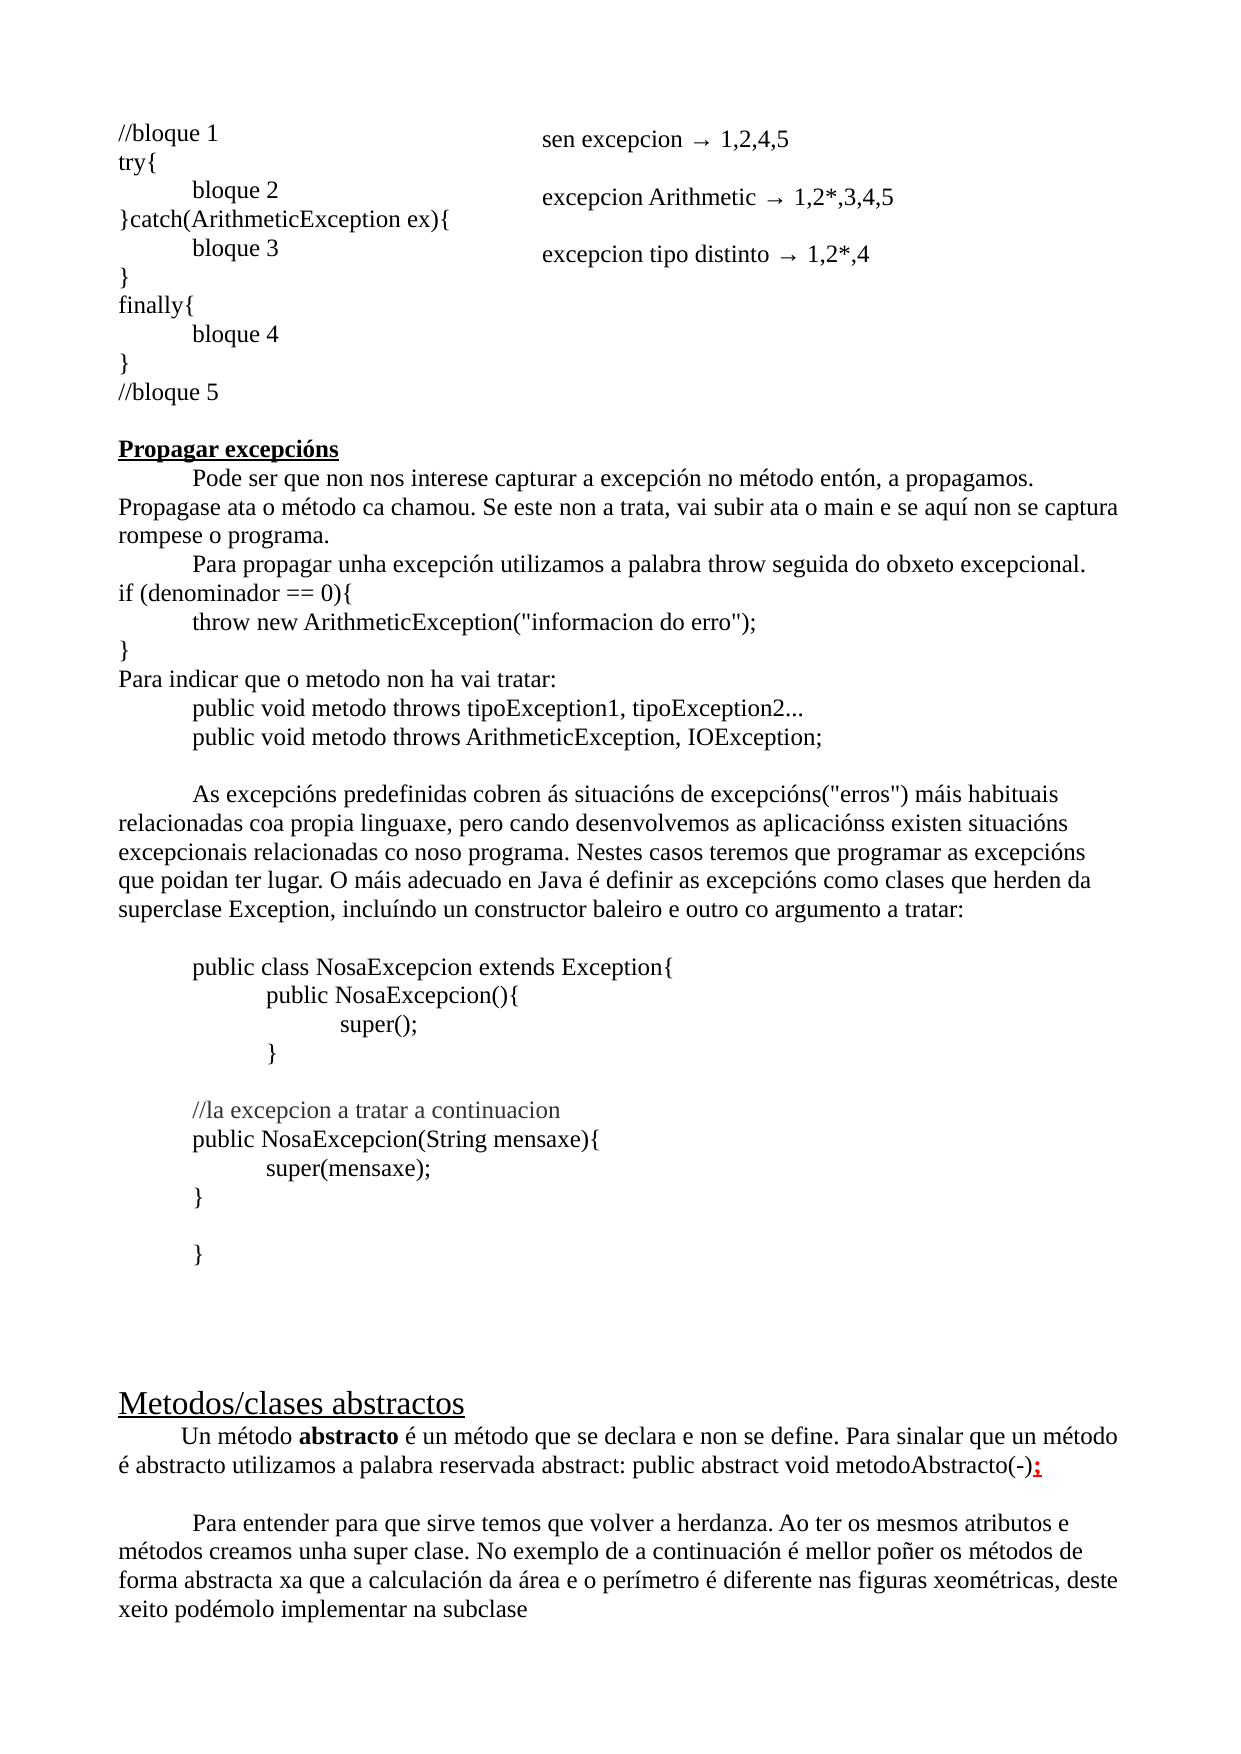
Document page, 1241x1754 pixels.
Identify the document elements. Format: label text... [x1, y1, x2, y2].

text //bloque 5 [118, 377, 1122, 406]
text As excepcións predefinidas cobren ás situacións de excepcións("erros") máis habituais relacionadas coa propia linguaxe, pero cando desenvolvemos as aplicaciónss existen situacións excepcionais relacionadas co noso programa. Nestes casos teremos que programar as excepcións que poidan ter lugar. O máis adecuado en Java é definir as excepcións como clases que herden da superclase Exception, incluíndo un constructor baleiro e outro co argumento a tratar: [118, 779, 1122, 923]
text Pode ser que non nos interese capturar a excepción no método entón, a propagamos. Propagase ata o método ca chamou. Se este non a trata, vai subir ata o main e se aquí non se captura rompese o programa. [118, 463, 1122, 549]
text Metodos/clases abstractos [118, 1383, 1122, 1421]
text public class NosaExcepcion extends Exception{ [118, 952, 1122, 981]
text throw new ArithmeticException("informacion do erro"); [118, 607, 1122, 636]
text } [118, 1038, 1122, 1067]
text } [118, 348, 1122, 377]
text //bloque 1 [118, 118, 1122, 147]
text Para propagar unha excepción utilizamos a palabra throw seguida do obxeto excepcional. [118, 549, 1122, 578]
text super(mensaxe); [118, 1153, 1122, 1182]
text } [118, 1182, 1122, 1211]
text bloque 2 [118, 176, 1122, 204]
text Propagar excepcións [118, 434, 1122, 463]
text public NosaExcepcion(String mensaxe){ [118, 1124, 1122, 1153]
text finally{ [118, 291, 1122, 319]
text public void metodo throws tipoException1, tipoException2... [118, 693, 1122, 722]
text if (denominador == 0){ [118, 578, 1122, 607]
text //la excepcion a tratar a continuacion [118, 1096, 1122, 1124]
text bloque 4 [118, 319, 1122, 348]
text bloque 3 [118, 233, 1122, 262]
text Un método abstracto é un método que se declara e non se define. Para sinalar que un método é abstracto utilizamos a palabra reservada abstract: public abstract void metodoAbstracto(-); [118, 1421, 1122, 1479]
text try{ [118, 147, 1122, 176]
text } [118, 636, 1122, 664]
text } [118, 262, 1122, 291]
text }catch(ArithmeticException ex){ [118, 204, 1122, 233]
text } [118, 1239, 1122, 1268]
text public NosaExcepcion(){ [118, 981, 1122, 1009]
text super(); [118, 1009, 1122, 1038]
text Para indicar que o metodo non ha vai tratar: [118, 664, 1122, 693]
text Para entender para que sirve temos que volver a herdanza. Ao ter os mesmos atributos e métodos creamos unha super clase. No exemplo de a continuación é mellor poñer os métodos de forma abstracta xa que a calculación da área e o perímetro é diferente nas figuras xeométricas, deste xeito podémolo implementar na subclase [118, 1508, 1122, 1623]
text public void metodo throws ArithmeticException, IOException; [118, 722, 1122, 751]
